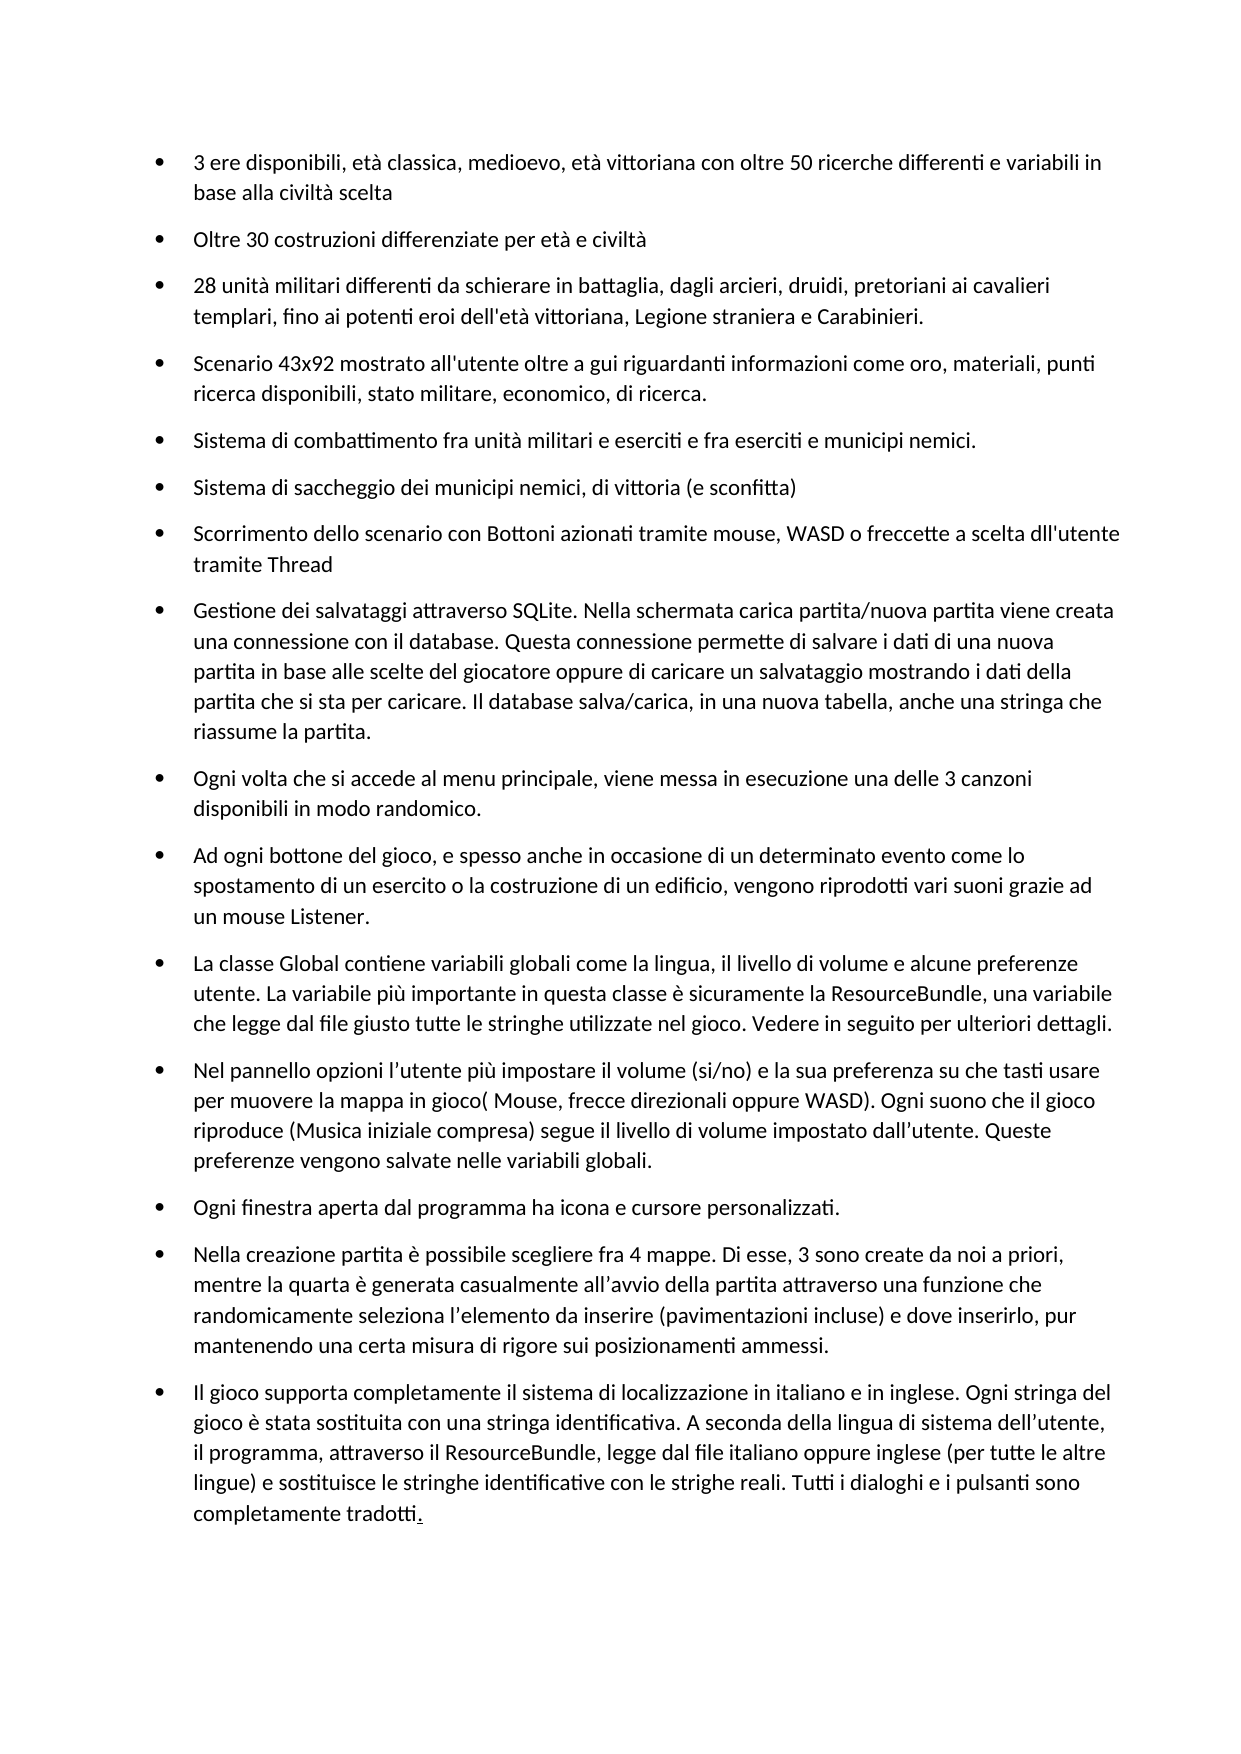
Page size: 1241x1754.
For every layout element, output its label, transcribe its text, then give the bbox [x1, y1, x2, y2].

list Il gioco supporta completamente il sistema di localizzazione in italiano e in inglese. Ogni stringa del gioco è stata sostituita con una stringa identificativa. A seconda della lingua di sistema dell’utente, il programma, attraverso il ResourceBundle, legge dal file italiano oppure inglese (per tutte le altre lingue) e sostituisce le stringhe identificative con le strighe reali. Tutti i dialoghi e i pulsanti sono completamente tradotti. [156, 1378, 1122, 1527]
list 3 ere disponibili, età classica, medioevo, età vittoriana con oltre 50 ricerche differenti e variabili in base alla civiltà scelta [156, 148, 1122, 206]
list Sistema di saccheggio dei municipi nemici, di vittoria (e sconfitta) [156, 473, 1122, 501]
list Scenario 43x92 mostrato all'utente oltre a gui riguardanti informazioni come oro, materiali, punti ricerca disponibili, stato militare, economico, di ricerca. [156, 349, 1122, 407]
list Ogni finestra aperta dal programma ha icona e cursore personalizzati. [156, 1193, 1122, 1221]
list Nel pannello opzioni l’utente più impostare il volume (si/no) e la sua preferenza su che tasti usare per muovere la mappa in gioco( Mouse, frecce direzionali oppure WASD). Ogni suono che il gioco riproduce (Musica iniziale compresa) segue il livello di volume impostato dall’utente. Queste preferenze vengono salvate nelle variabili globali. [156, 1056, 1122, 1174]
list 28 unità militari differenti da schierare in battaglia, dagli arcieri, druidi, pretoriani ai cavalieri templari, fino ai potenti eroi dell'età vittoriana, Legione straniera e Carabinieri. [156, 272, 1122, 330]
list Oltre 30 costruzioni differenziate per età e civiltà [156, 225, 1122, 253]
list Scorrimento dello scenario con Bottoni azionati tramite mouse, WASD o freccette a scelta dll'utente tramite Thread [156, 519, 1122, 578]
list Nella creazione partita è possibile scegliere fra 4 mappe. Di esse, 3 sono create da noi a priori, mentre la quarta è generata casualmente all’avvio della partita attraverso una funzione che randomicamente seleziona l’elemento da inserire (pavimentazioni incluse) e dove inserirlo, pur mantenendo una certa misura di rigore sui posizionamenti ammessi. [156, 1240, 1122, 1359]
list Ad ogni bottone del gioco, e spesso anche in occasione di un determinato evento come lo spostamento di un esercito o la costruzione di un edificio, vengono riprodotti vari suoni grazie ad un mouse Listener. [156, 841, 1122, 930]
list Ogni volta che si accede al menu principale, viene messa in esecuzione una delle 3 canzoni disponibili in modo randomico. [156, 764, 1122, 822]
list La classe Global contiene variabili globali come la lingua, il livello di volume e alcune preferenze utente. La variabile più importante in questa classe è sicuramente la ResourceBundle, una variabile che legge dal file giusto tutte le stringhe utilizzate nel gioco. Vedere in seguito per ulteriori dettagli. [156, 949, 1122, 1037]
list Sistema di combattimento fra unità militari e eserciti e fra eserciti e municipi nemici. [156, 426, 1122, 454]
list Gestione dei salvataggi attraverso SQLite. Nella schermata carica partita/nuova partita viene creata una connessione con il database. Questa connessione permette di salvare i dati di una nuova partita in base alle scelte del giocatore oppure di caricare un salvataggio mostrando i dati della partita che si sta per caricare. Il database salva/carica, in una nuova tabella, anche una stringa che riassume la partita. [156, 597, 1122, 745]
